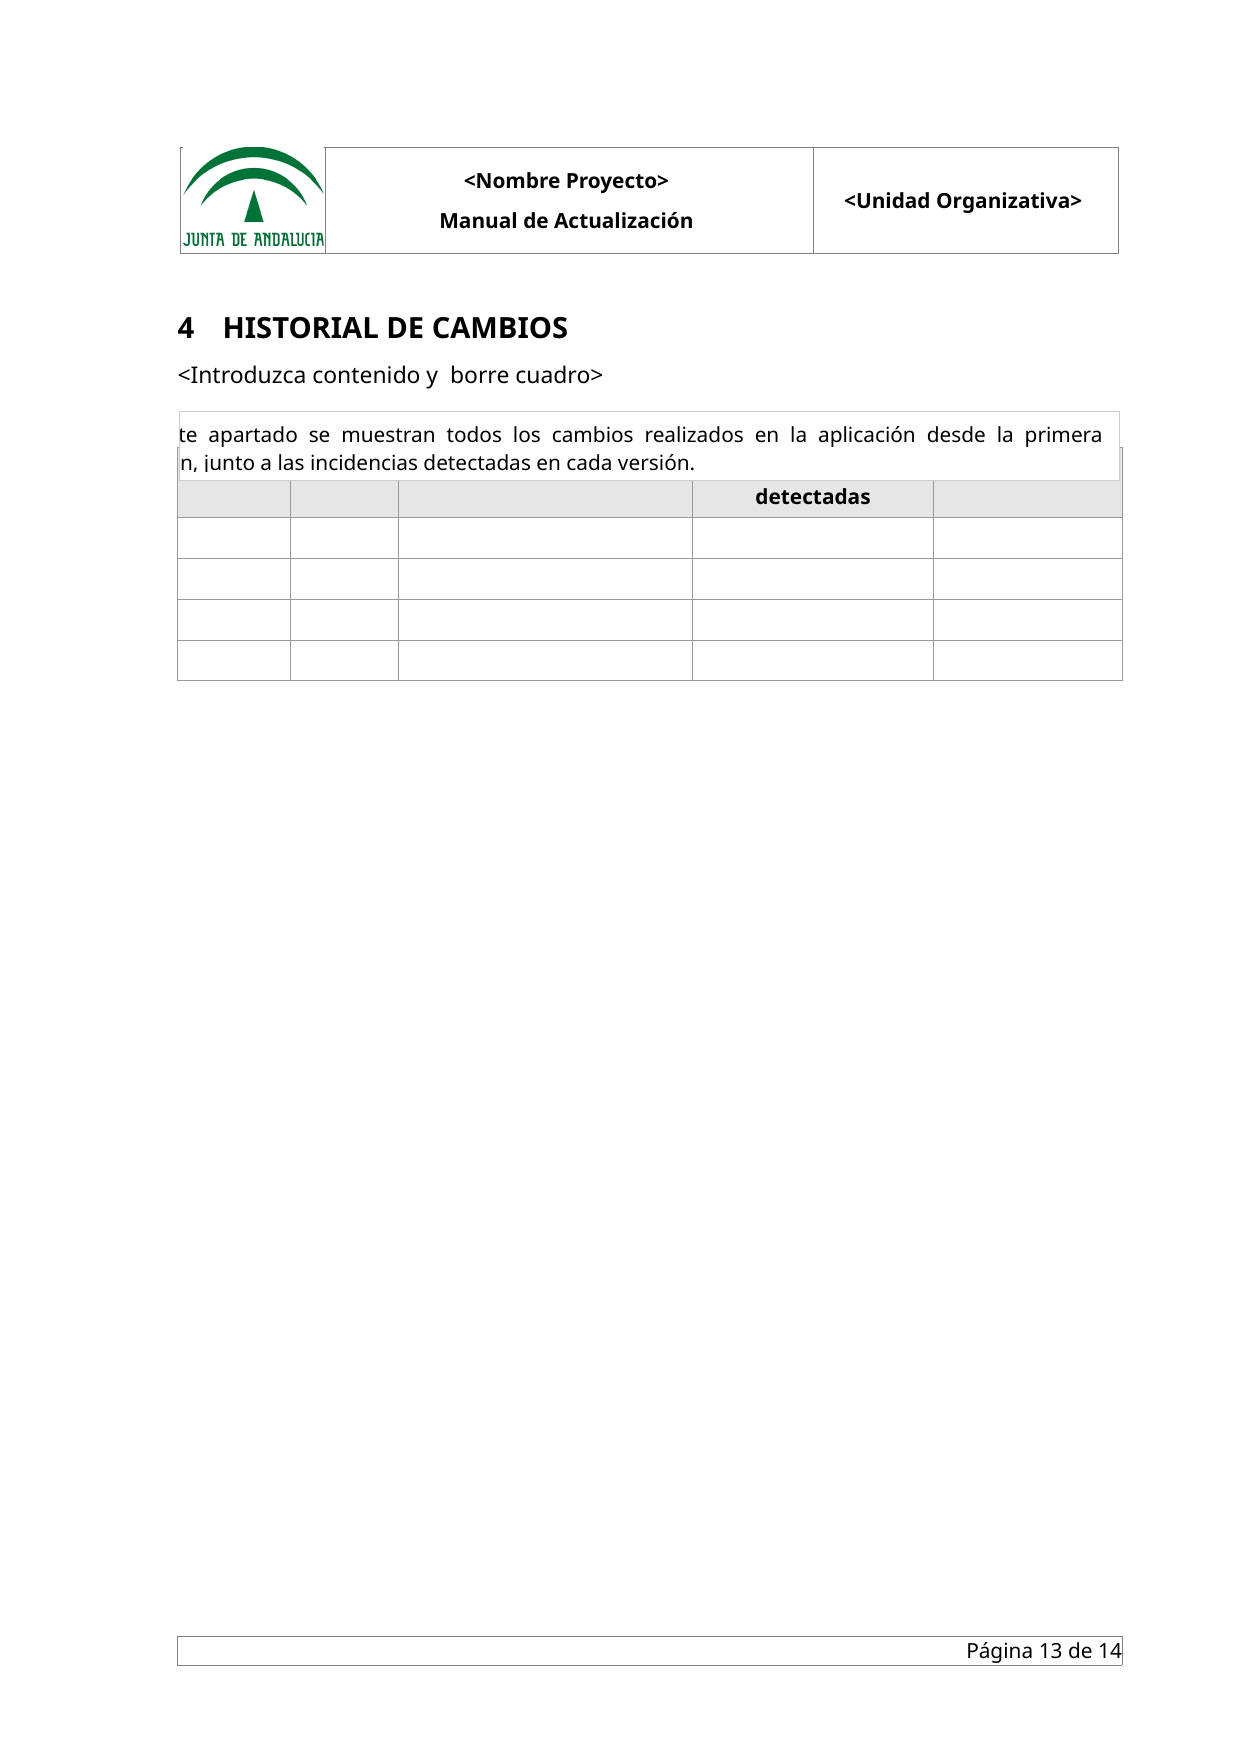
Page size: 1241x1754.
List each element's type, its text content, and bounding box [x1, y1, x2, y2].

table_cell [399, 600, 692, 639]
table_cell [178, 518, 290, 558]
table_cell [693, 600, 933, 639]
table_cell [291, 600, 398, 639]
table_cell [693, 559, 933, 598]
table_cell [291, 641, 398, 680]
table_cell [693, 641, 933, 680]
table_cell [693, 518, 933, 558]
table_header Versión [178, 448, 290, 517]
table_cell [934, 559, 1122, 598]
table_cell [178, 600, 290, 639]
table_cell [178, 559, 290, 598]
table_cell [291, 559, 398, 598]
table_cell [178, 641, 290, 680]
table_cell [934, 641, 1122, 680]
table_cell [399, 641, 692, 680]
text En este apartado se muestran todos los cambios realizados en la aplicación desde la primera versión, junto a las incidencias detectadas en cada versión. [180, 420, 1104, 472]
subtitle HISTORIAL DE CAMBIOS [177, 307, 1122, 347]
table_cell [934, 600, 1122, 639]
table_cell [399, 559, 692, 598]
table_header Incidencias detectadas [693, 481, 933, 517]
table_header Mejoras [399, 481, 692, 517]
table_cell [291, 518, 398, 558]
table_header Otros cambios [934, 448, 1122, 517]
table_cell [399, 518, 692, 558]
table_cell [934, 518, 1122, 558]
text <Introduzca contenido y borre cuadro> [177, 359, 1122, 390]
table_header Fecha [291, 481, 398, 517]
